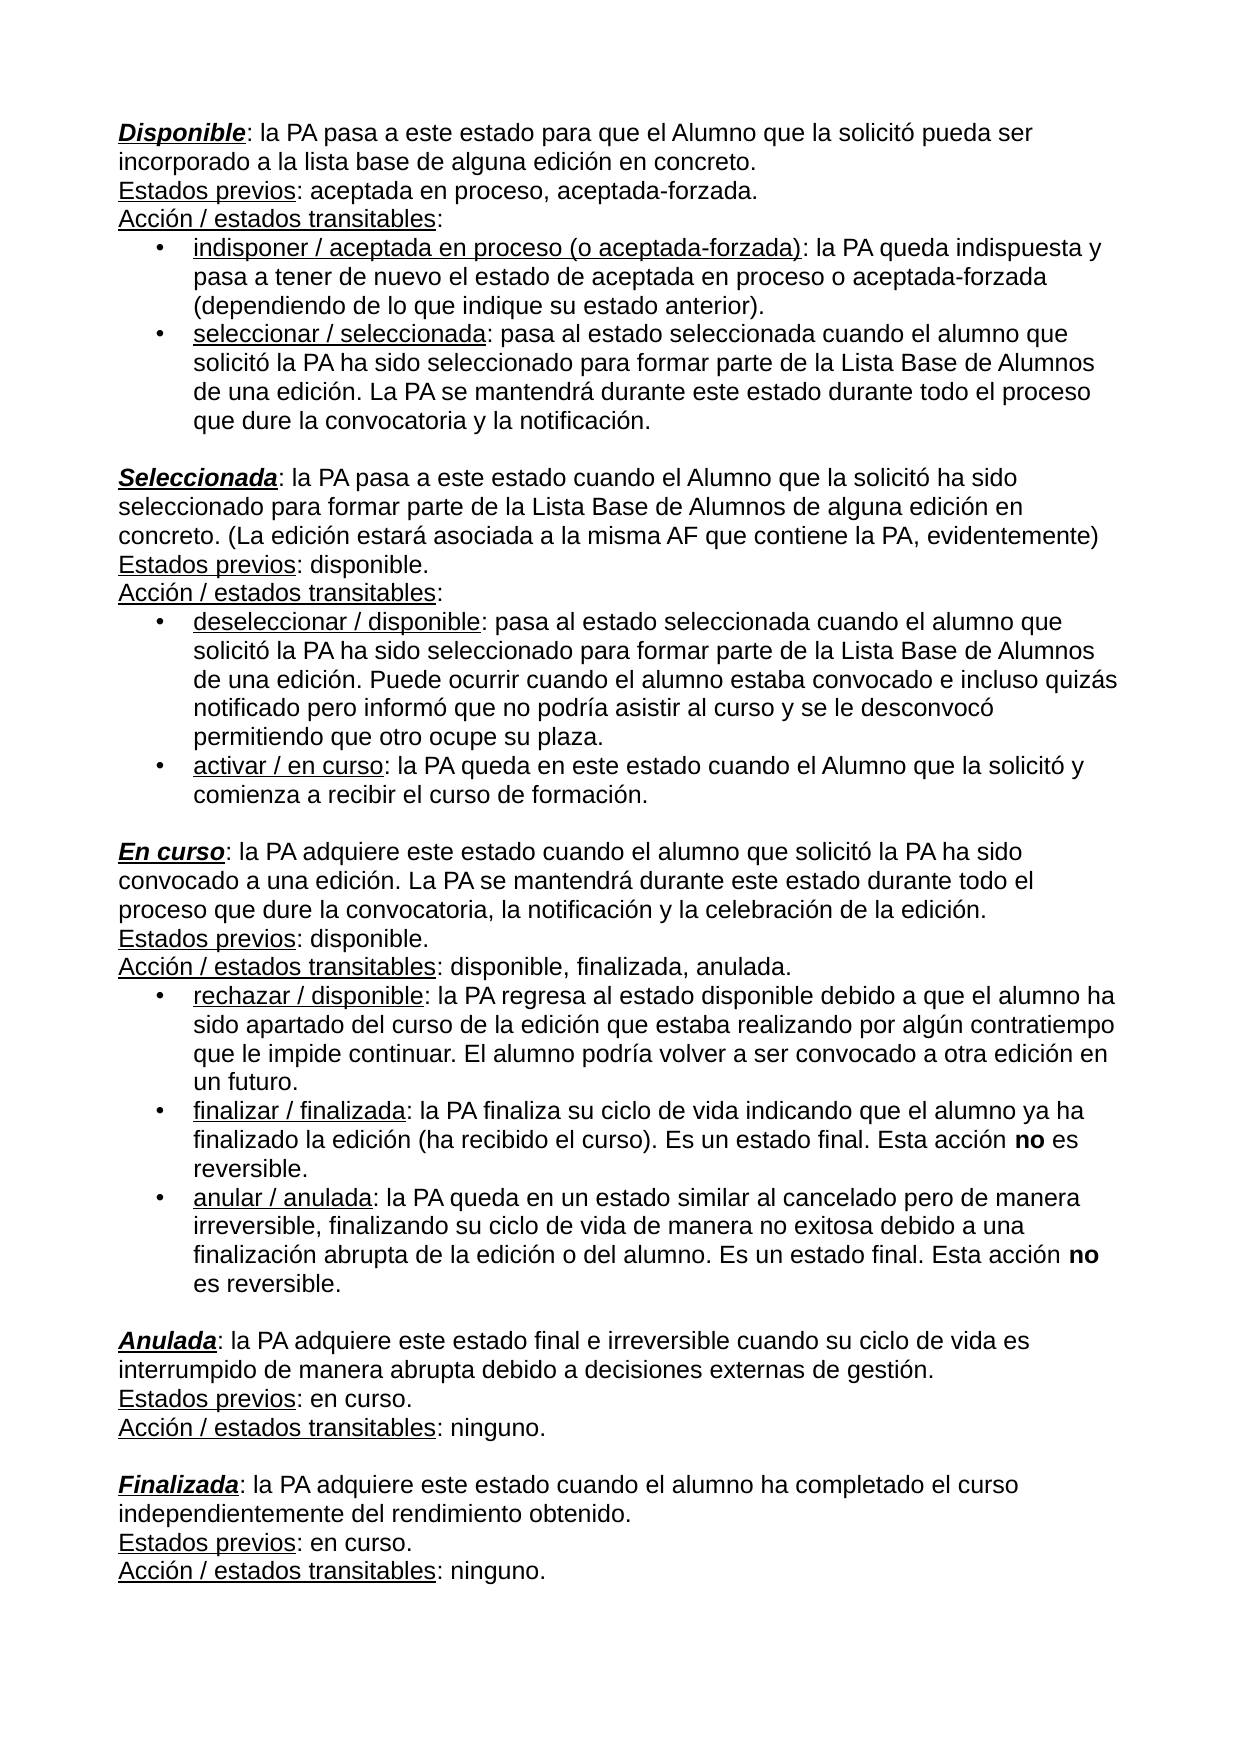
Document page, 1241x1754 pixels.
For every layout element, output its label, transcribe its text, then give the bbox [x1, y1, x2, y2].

text Finalizada: la PA adquiere este estado cuando el alumno ha completado el curso independientemente del rendimiento obtenido. [118, 1470, 1122, 1528]
text Estados previos: aceptada en proceso, aceptada-forzada. [118, 176, 1122, 204]
list activar / en curso: la PA queda en este estado cuando el Alumno que la solicitó y comienza a recibir el curso de formación. [156, 751, 1122, 808]
list rechazar / disponible: la PA regresa al estado disponible debido a que el alumno ha sido apartado del curso de la edición que estaba realizando por algún contratiempo que le impide continuar. El alumno podría volver a ser convocado a otra edición en un futuro. [156, 981, 1122, 1096]
text Disponible: la PA pasa a este estado para que el Alumno que la solicitó pueda ser incorporado a la lista base de alguna edición en concreto. [118, 118, 1122, 176]
text Acción / estados transitables: disponible, finalizada, anulada. [118, 952, 1122, 981]
text Acción / estados transitables: ninguno. [118, 1413, 1122, 1441]
text Estados previos: disponible. [118, 923, 1122, 952]
text Acción / estados transitables: [118, 578, 1122, 607]
text Acción / estados transitables: [118, 204, 1122, 233]
list seleccionar / seleccionada: pasa al estado seleccionada cuando el alumno que solicitó la PA ha sido seleccionado para formar parte de la Lista Base de Alumnos de una edición. La PA se mantendrá durante este estado durante todo el proceso que dure la convocatoria y la notificación. [156, 319, 1122, 434]
list deseleccionar / disponible: pasa al estado seleccionada cuando el alumno que solicitó la PA ha sido seleccionado para formar parte de la Lista Base de Alumnos de una edición. Puede ocurrir cuando el alumno estaba convocado e incluso quizás notificado pero informó que no podría asistir al curso y se le desconvocó permitiendo que otro ocupe su plaza. [156, 607, 1122, 751]
text Anulada: la PA adquiere este estado final e irreversible cuando su ciclo de vida es interrumpido de manera abrupta debido a decisiones externas de gestión. [118, 1326, 1122, 1384]
list finalizar / finalizada: la PA finaliza su ciclo de vida indicando que el alumno ya ha finalizado la edición (ha recibido el curso). Es un estado final. Esta acción no es reversible. [156, 1096, 1122, 1182]
list indisponer / aceptada en proceso (o aceptada-forzada): la PA queda indispuesta y pasa a tener de nuevo el estado de aceptada en proceso o aceptada-forzada (dependiendo de lo que indique su estado anterior). [156, 233, 1122, 319]
text En curso: la PA adquiere este estado cuando el alumno que solicitó la PA ha sido convocado a una edición. La PA se mantendrá durante este estado durante todo el proceso que dure la convocatoria, la notificación y la celebración de la edición. [118, 837, 1122, 923]
text Acción / estados transitables: ninguno. [118, 1556, 1122, 1585]
text Estados previos: en curso. [118, 1384, 1122, 1413]
text Estados previos: disponible. [118, 549, 1122, 578]
text Seleccionada: la PA pasa a este estado cuando el Alumno que la solicitó ha sido seleccionado para formar parte de la Lista Base de Alumnos de alguna edición en concreto. (La edición estará asociada a la misma AF que contiene la PA, evidentemente) [118, 463, 1122, 549]
list anular / anulada: la PA queda en un estado similar al cancelado pero de manera irreversible, finalizando su ciclo de vida de manera no exitosa debido a una finalización abrupta de la edición o del alumno. Es un estado final. Esta acción no es reversible. [156, 1182, 1122, 1298]
text Estados previos: en curso. [118, 1528, 1122, 1556]
